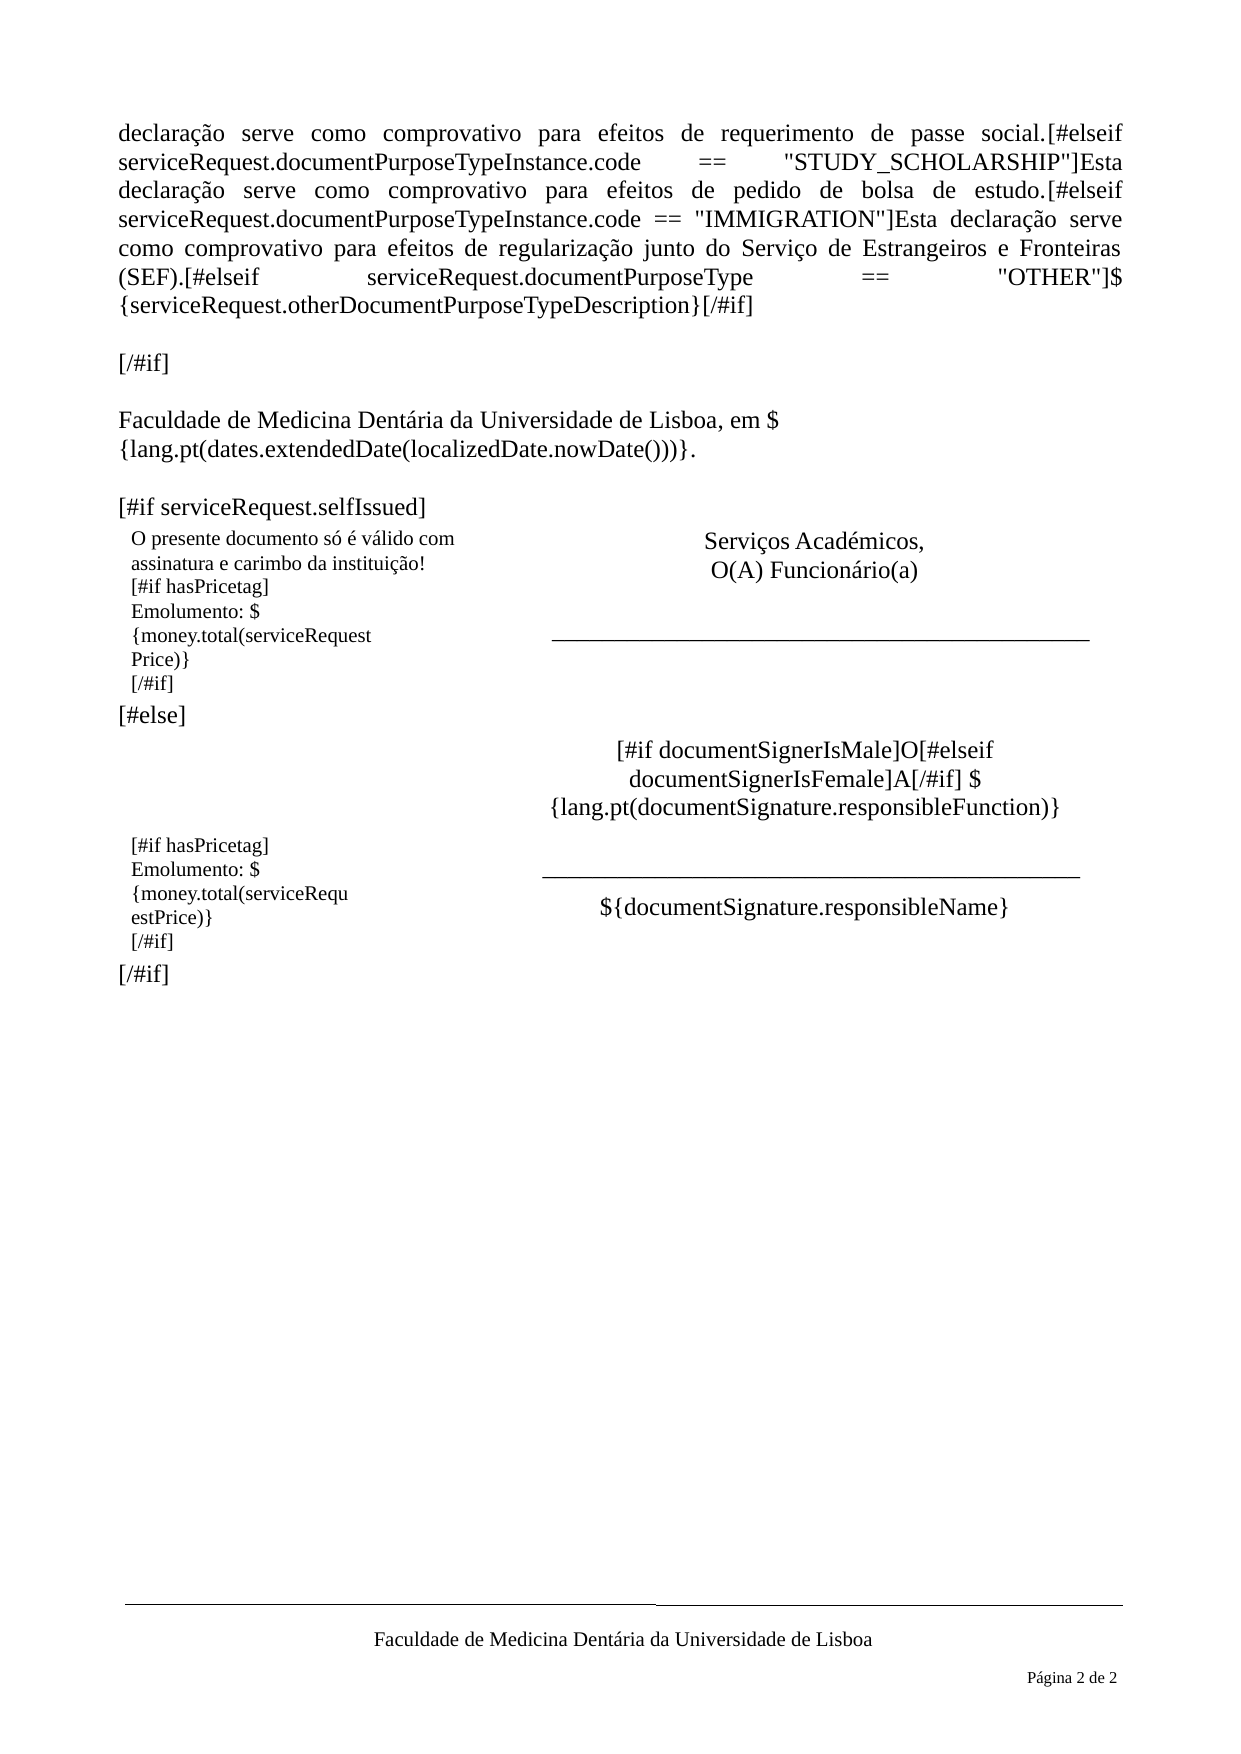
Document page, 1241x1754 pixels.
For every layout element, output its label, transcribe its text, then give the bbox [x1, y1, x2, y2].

table_header Serviços Académicos, O(A) Funcionário(a) [519, 521, 1110, 589]
text [/#if] [118, 959, 1122, 987]
table_cell [519, 649, 1110, 701]
table_cell [#if hasPricetag] Emolumento: ${money.total(serviceRequestPrice)} [/#if] [125, 827, 500, 959]
text Faculdade de Medicina Dentária da Universidade de Lisboa, em ${lang.pt(dates.extendedDate(localizedDate.nowDate()))}. [118, 406, 1122, 463]
table_cell ${documentSignature.responsibleName} [500, 887, 1110, 959]
table_header [#if documentSignerIsMale]O[#elseif documentSignerIsFemale]A[/#if] ${lang.pt(documentSignature.responsibleFunction)} [125, 729, 1110, 827]
text [#if serviceRequest.selfIssued] [118, 492, 1122, 521]
text [#else] [118, 701, 1122, 729]
table_cell ___________________________________________ [519, 590, 1110, 649]
table_header O presente documento só é válido com assinatura e carimbo da instituição! [#if hasPricetag] Emolumento: ${money.total(serviceRequestPrice)} [/#if] [125, 521, 519, 701]
text [/#if] [118, 348, 1122, 377]
table_cell ___________________________________________ [500, 827, 1110, 887]
text declaração serve como comprovativo para efeitos de requerimento de passe social.[#elseif serviceRequest.documentPurposeTypeInstance.code == "STUDY_SCHOLARSHIP"]Esta declaração serve como comprovativo para efeitos de pedido de bolsa de estudo.[#elseif serviceRequest.documentPurposeTypeInstance.code == "IMMIGRATION"]Esta declaração serve como comprovativo para efeitos de regularização junto do Serviço de Estrangeiros e Fronteiras (SEF).[#elseif serviceRequest.documentPurposeType == "OTHER"]${serviceRequest.otherDocumentPurposeTypeDescription}[/#if] [118, 118, 1122, 319]
